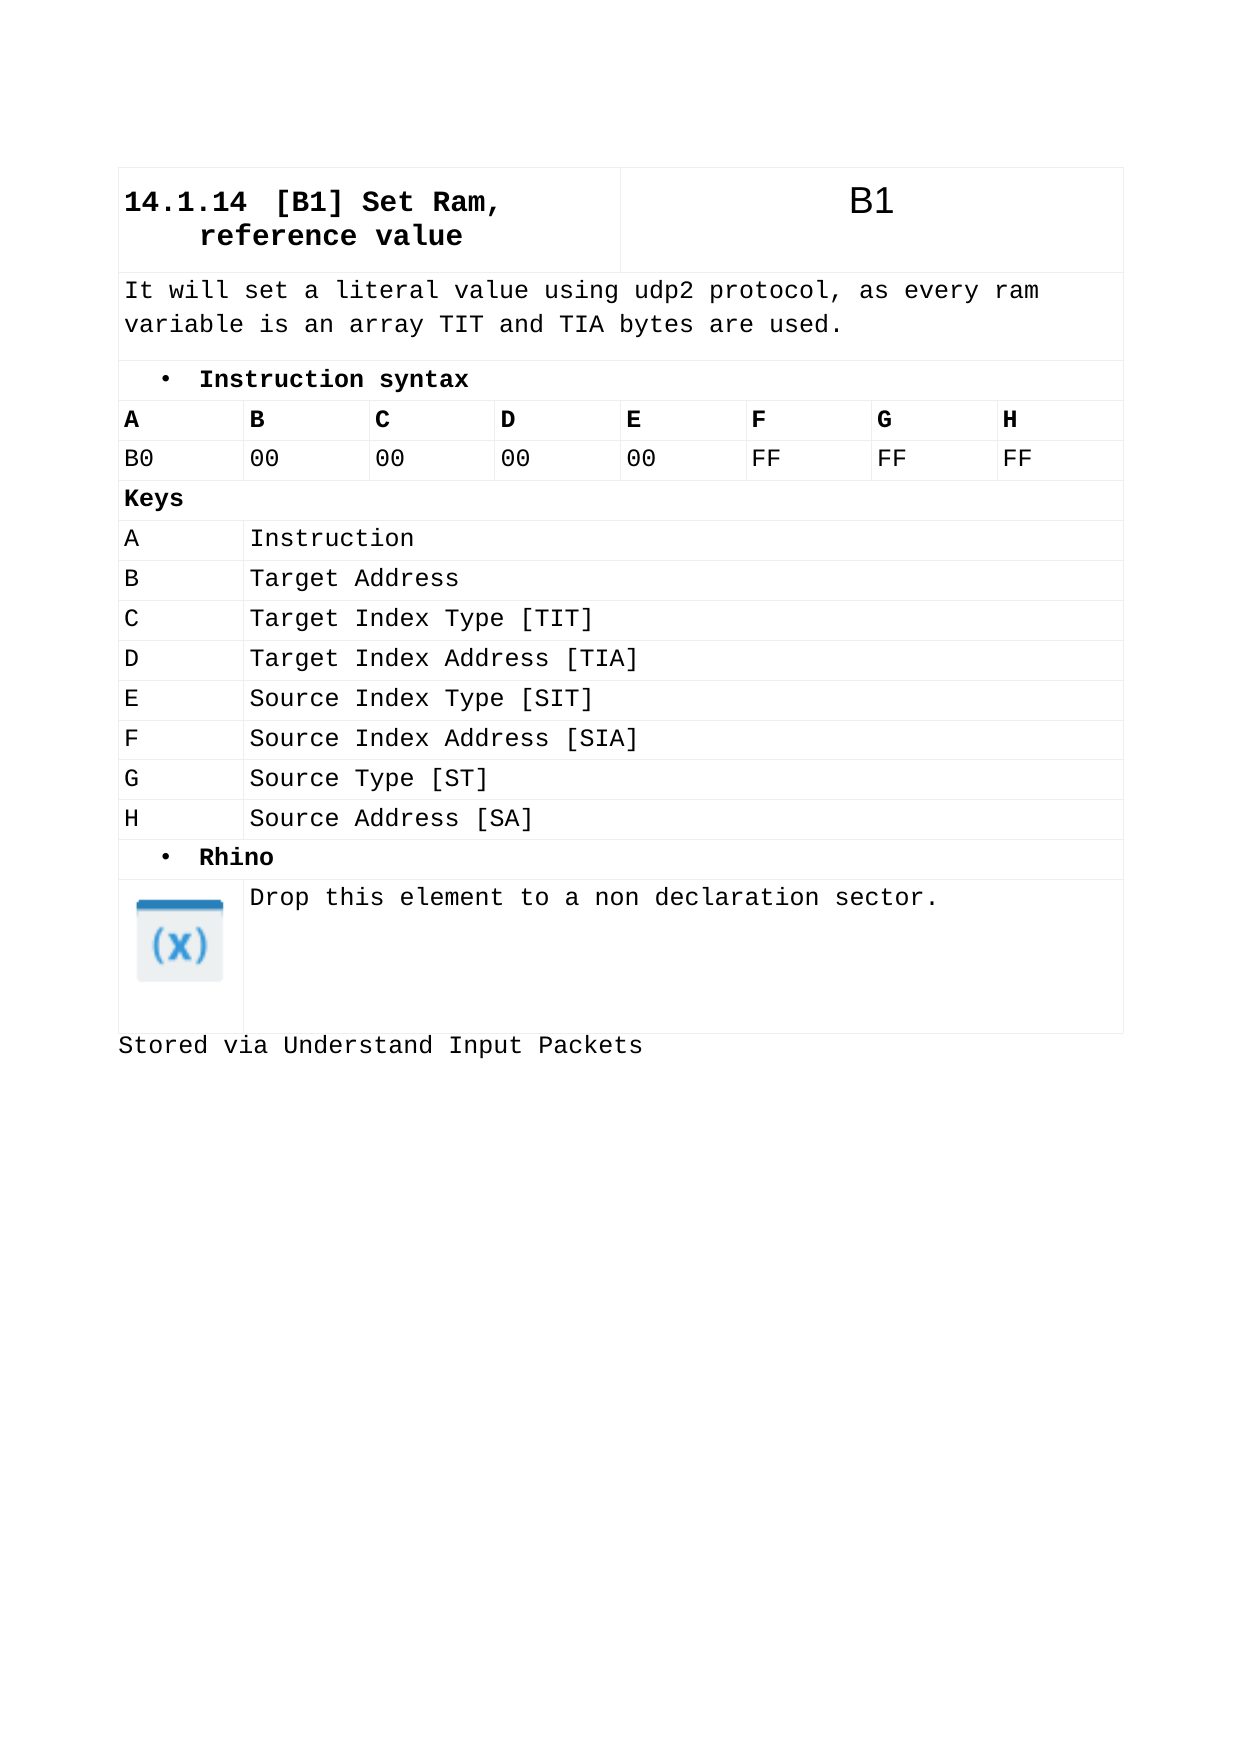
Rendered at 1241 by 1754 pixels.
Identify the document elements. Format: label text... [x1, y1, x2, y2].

table_cell F [747, 401, 871, 440]
table_cell H [119, 800, 243, 839]
table_cell Target Index Type [TIT] [244, 601, 1123, 640]
table_cell B0 [119, 441, 243, 480]
table_cell 00 [621, 441, 746, 480]
picture [123, 885, 238, 999]
table_cell Source Type [ST] [244, 760, 1123, 799]
table_cell Rhino [119, 840, 1123, 879]
table_header [B1] Set Ram, reference value [119, 168, 620, 272]
table_cell [119, 880, 243, 1033]
table_cell Source Index Address [SIA] [244, 721, 1123, 759]
table_cell E [621, 401, 746, 440]
table_cell Source Address [SA] [244, 800, 1123, 839]
table_cell Source Index Type [SIT] [244, 681, 1123, 719]
table_cell A [119, 401, 243, 440]
table_cell It will set a literal value using udp2 protocol, as every ram variable is an array TIT and TIA bytes are used. [119, 273, 1123, 360]
table_cell C [370, 401, 494, 440]
table_cell G [119, 760, 243, 799]
table_cell FF [747, 441, 871, 480]
table_cell B [119, 561, 243, 600]
table_cell A [119, 521, 243, 560]
table_cell FF [998, 441, 1123, 480]
text Stored via Understand Input Packets [118, 1034, 1122, 1061]
table_cell Instruction syntax [119, 361, 1123, 400]
table_cell 00 [370, 441, 494, 480]
table_cell Instruction [244, 521, 1123, 560]
table_header B1 [621, 168, 1123, 272]
table_cell Keys [119, 481, 1123, 520]
table_cell E [119, 681, 243, 719]
table_cell B [244, 401, 369, 440]
table_cell G [872, 401, 997, 440]
table_cell Target Index Address [TIA] [244, 641, 1123, 679]
table_cell D [119, 641, 243, 679]
table_cell 00 [244, 441, 369, 480]
table_cell H [998, 401, 1123, 440]
table_cell C [119, 601, 243, 640]
table_cell FF [872, 441, 997, 480]
table_cell Drop this element to a non declaration sector. [244, 880, 1123, 1033]
table_cell 00 [495, 441, 620, 480]
table_cell F [119, 721, 243, 759]
table_cell D [495, 401, 620, 440]
table_cell Target Address [244, 561, 1123, 600]
